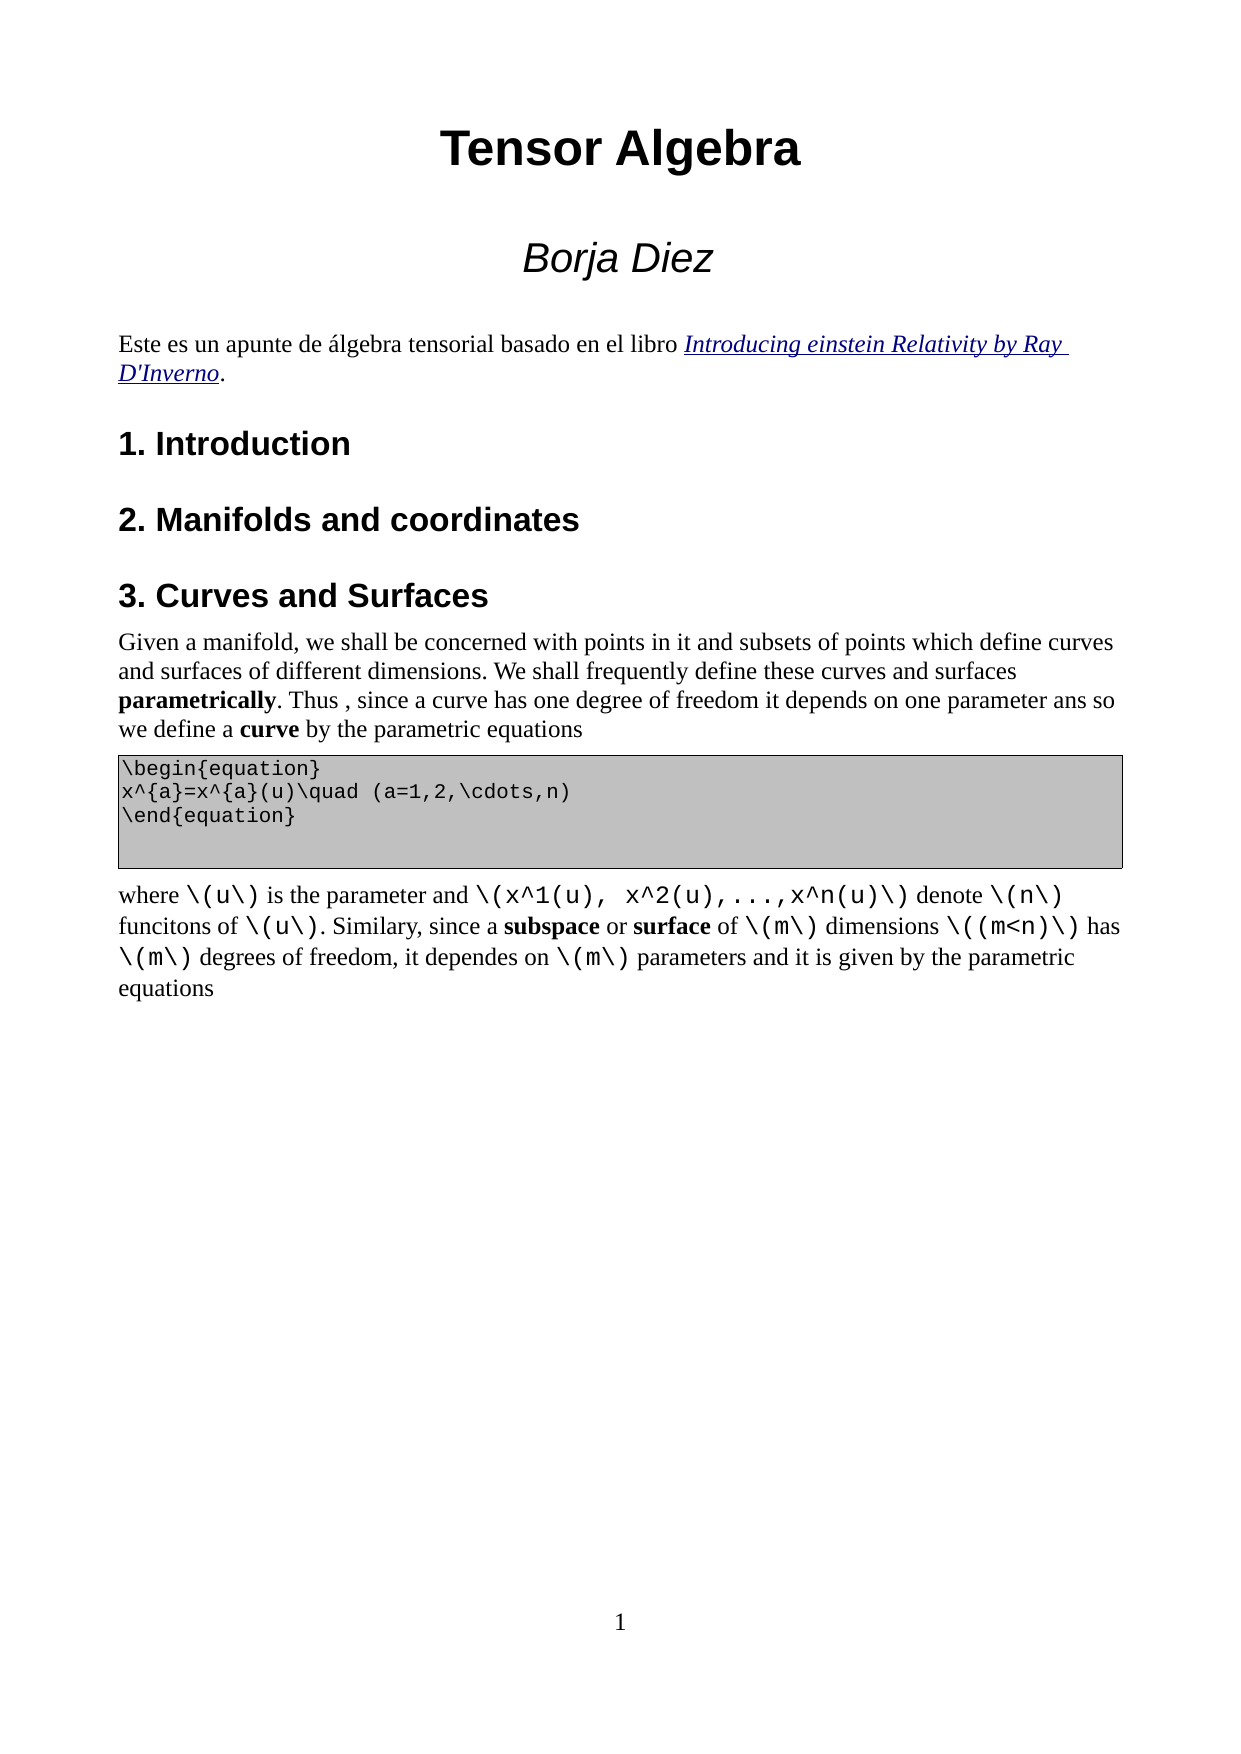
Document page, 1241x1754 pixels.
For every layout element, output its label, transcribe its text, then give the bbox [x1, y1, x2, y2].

text where \(u\) is the parameter and \(x^1(u), x^2(u),...,x^n(u)\) denote \(n\) funcitons of \(u\). Similary, since a subspace or surface of \(m\) dimensions \((m<n)\) has \(m\) degrees of freedom, it dependes on \(m\) parameters and it is given by the parametric equations [118, 880, 1122, 1002]
subtitle Introduction [118, 424, 1122, 463]
text \end{equation} [119, 802, 1122, 829]
text \begin{equation} [119, 756, 1122, 778]
title Tensor Algebra [118, 118, 1122, 176]
text x^{a}=x^{a}(u)\quad (a=1,2,\cdots,n) [119, 778, 1122, 802]
subtitle Curves and Surfaces [118, 576, 1122, 615]
text Este es un apunte de álgebra tensorial basado en el libro Introducing einstein Relativity by Ray D'Inverno. [118, 329, 1122, 386]
subtitle Borja Diez [118, 233, 1122, 281]
text Given a manifold, we shall be concerned with points in it and subsets of points which define curves and surfaces of different dimensions. We shall frequently define these curves and surfaces parametrically. Thus , since a curve has one degree of freedom it depends on one parameter ans so we define a curve by the parametric equations [118, 627, 1122, 742]
subtitle Manifolds and coordinates [118, 500, 1122, 539]
